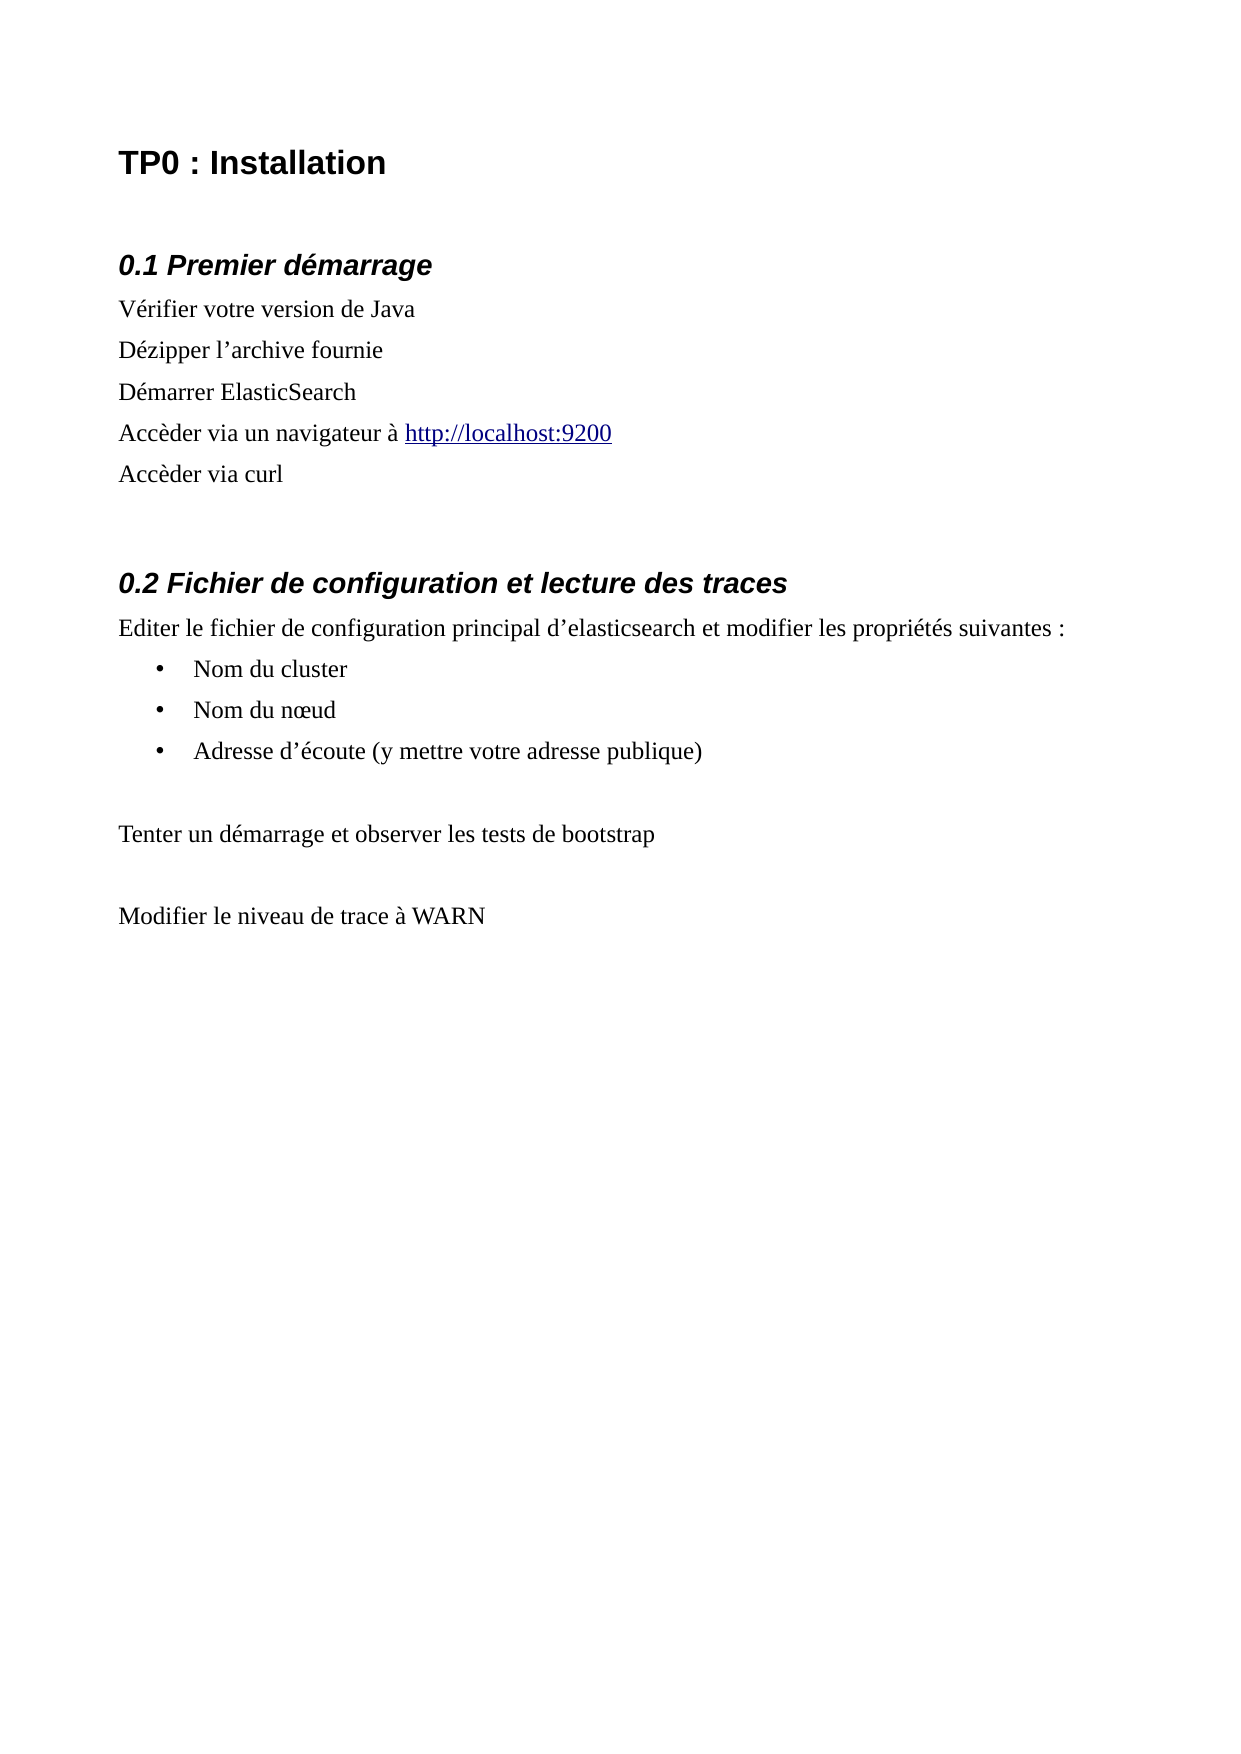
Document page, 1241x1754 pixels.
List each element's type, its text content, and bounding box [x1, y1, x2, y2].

text Accèder via curl [118, 459, 1122, 488]
list Nom du cluster [156, 654, 1122, 683]
text Modifier le niveau de trace à WARN [118, 901, 1122, 930]
text Dézipper l’archive fournie [118, 335, 1122, 364]
list Nom du nœud [156, 695, 1122, 724]
list Adresse d’écoute (y mettre votre adresse publique) [156, 736, 1122, 765]
text Accèder via un navigateur à http://localhost:9200 [118, 418, 1122, 447]
text Vérifier votre version de Java [118, 294, 1122, 323]
text Tenter un démarrage et observer les tests de bootstrap [118, 819, 1122, 848]
text Démarrer ElasticSearch [118, 377, 1122, 405]
text Editer le fichier de configuration principal d’elasticsearch et modifier les propriétés suivantes : [118, 613, 1122, 641]
subtitle TP0 : Installation [118, 143, 1122, 182]
subtitle 0.2 Fichier de configuration et lecture des traces [118, 567, 1122, 600]
subtitle 0.1 Premier démarrage [118, 248, 1122, 282]
